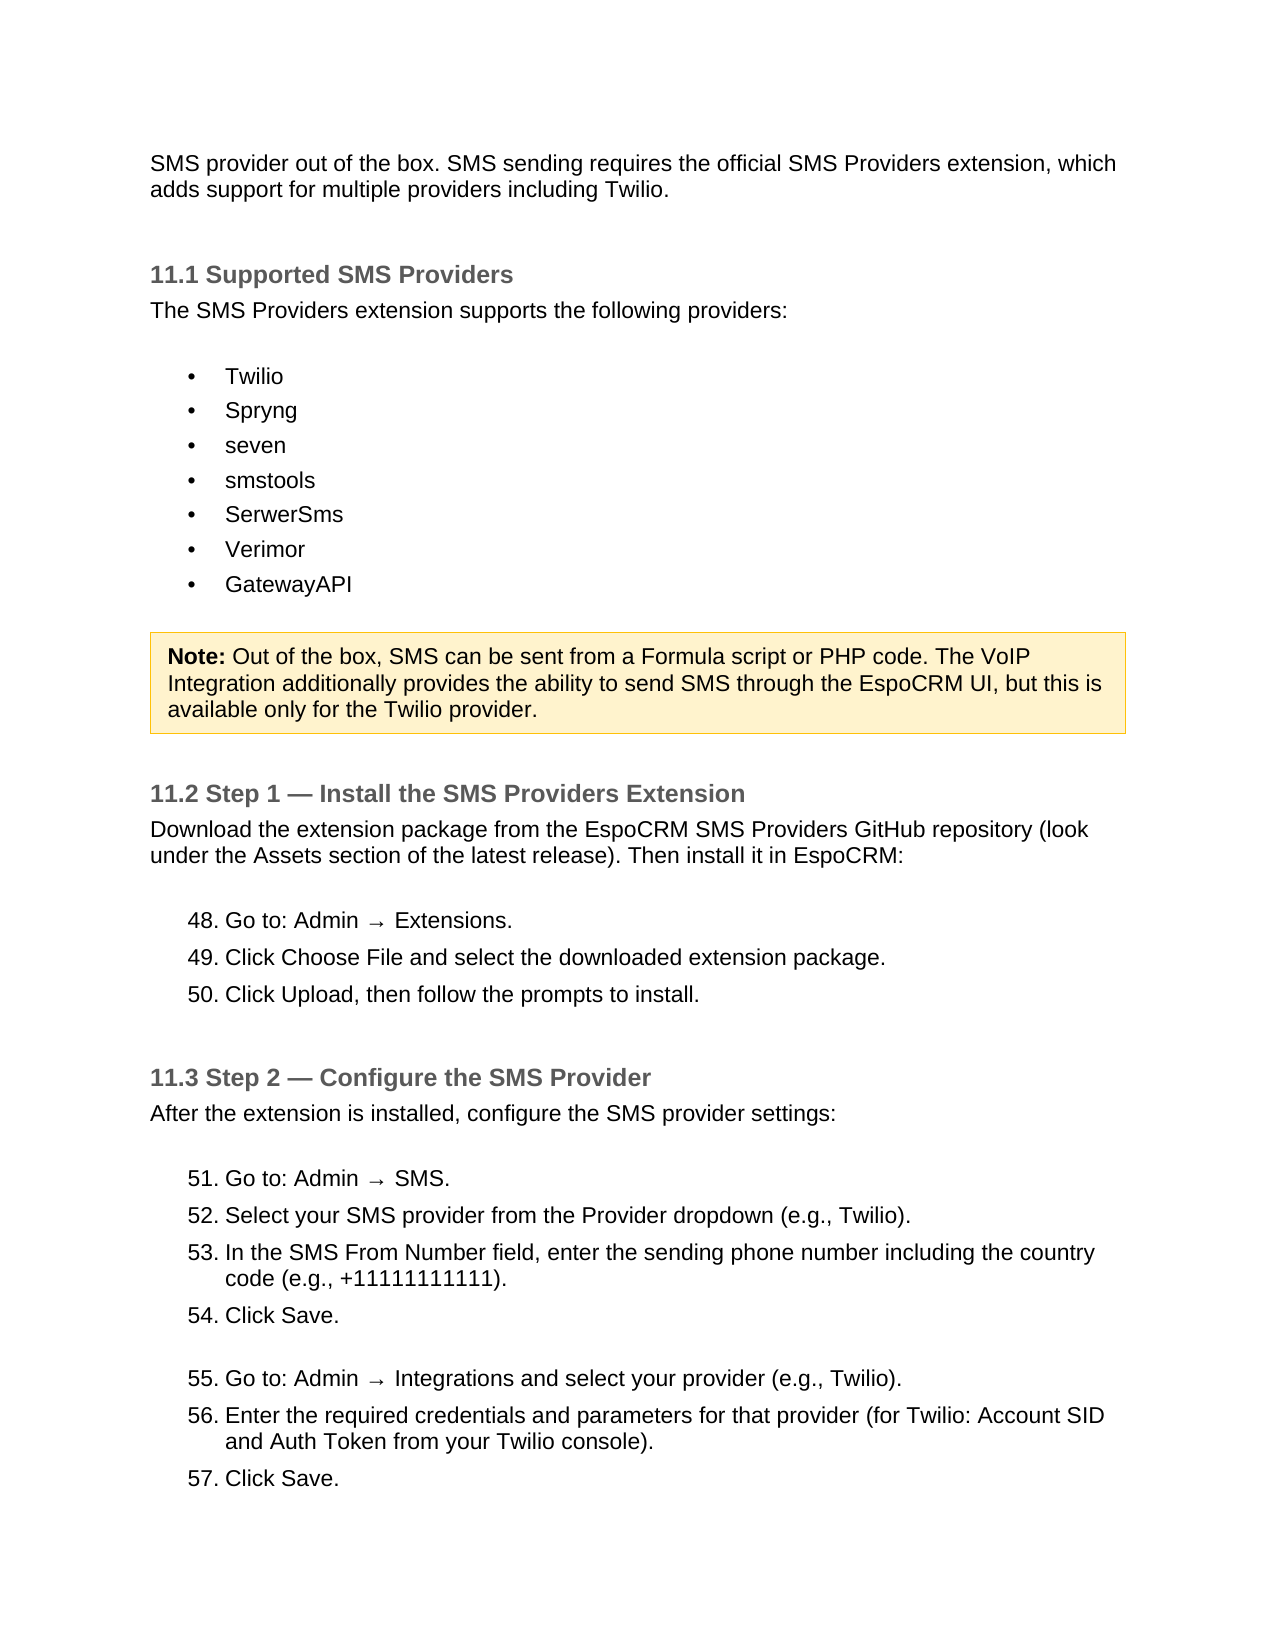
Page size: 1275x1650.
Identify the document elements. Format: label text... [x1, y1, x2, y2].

list Click Upload, then follow the prompts to install. [187, 981, 1125, 1007]
list Click Save. [187, 1302, 1125, 1328]
list In the SMS From Number field, enter the sending phone number including the country code (e.g., +11111111111). [187, 1239, 1125, 1291]
list smstools [187, 467, 1125, 493]
text After the extension is installed, configure the SMS provider settings: [150, 1100, 1125, 1126]
list Go to: Admin → Extensions. [187, 907, 1125, 934]
subtitle 11.1 Supported SMS Providers [150, 260, 1125, 289]
list GatewayAPI [187, 571, 1125, 597]
subtitle 11.2 Step 1 — Install the SMS Providers Extension [150, 779, 1125, 808]
list SerwerSms [187, 501, 1125, 528]
text SMS provider out of the box. SMS sending requires the official SMS Providers extension, which adds support for multiple providers including Twilio. [150, 150, 1125, 203]
list Enter the required credentials and parameters for that provider (for Twilio: Account SID and Auth Token from your Twilio console). [187, 1402, 1125, 1454]
list Verimor [187, 536, 1125, 562]
list seven [187, 432, 1125, 458]
subtitle 11.3 Step 2 — Configure the SMS Provider [150, 1063, 1125, 1092]
list Twilio [187, 363, 1125, 389]
list Click Save. [187, 1465, 1125, 1491]
list Spryng [187, 397, 1125, 424]
table_header Note: Out of the box, SMS can be sent from a Formula script or PHP code. The VoIP Integration additionally provides the ability to send SMS through the EspoCRM UI, but this is available only for the Twilio provider. [151, 633, 1125, 733]
text The SMS Providers extension supports the following providers: [150, 297, 1125, 324]
list Go to: Admin → SMS. [187, 1165, 1125, 1192]
list Select your SMS provider from the Provider dropdown (e.g., Twilio). [187, 1202, 1125, 1228]
list Click Choose File and select the downloaded extension package. [187, 944, 1125, 971]
text Download the extension package from the EspoCRM SMS Providers GitHub repository (look under the Assets section of the latest release). Then install it in EspoCRM: [150, 816, 1125, 869]
list Go to: Admin → Integrations and select your provider (e.g., Twilio). [187, 1365, 1125, 1391]
